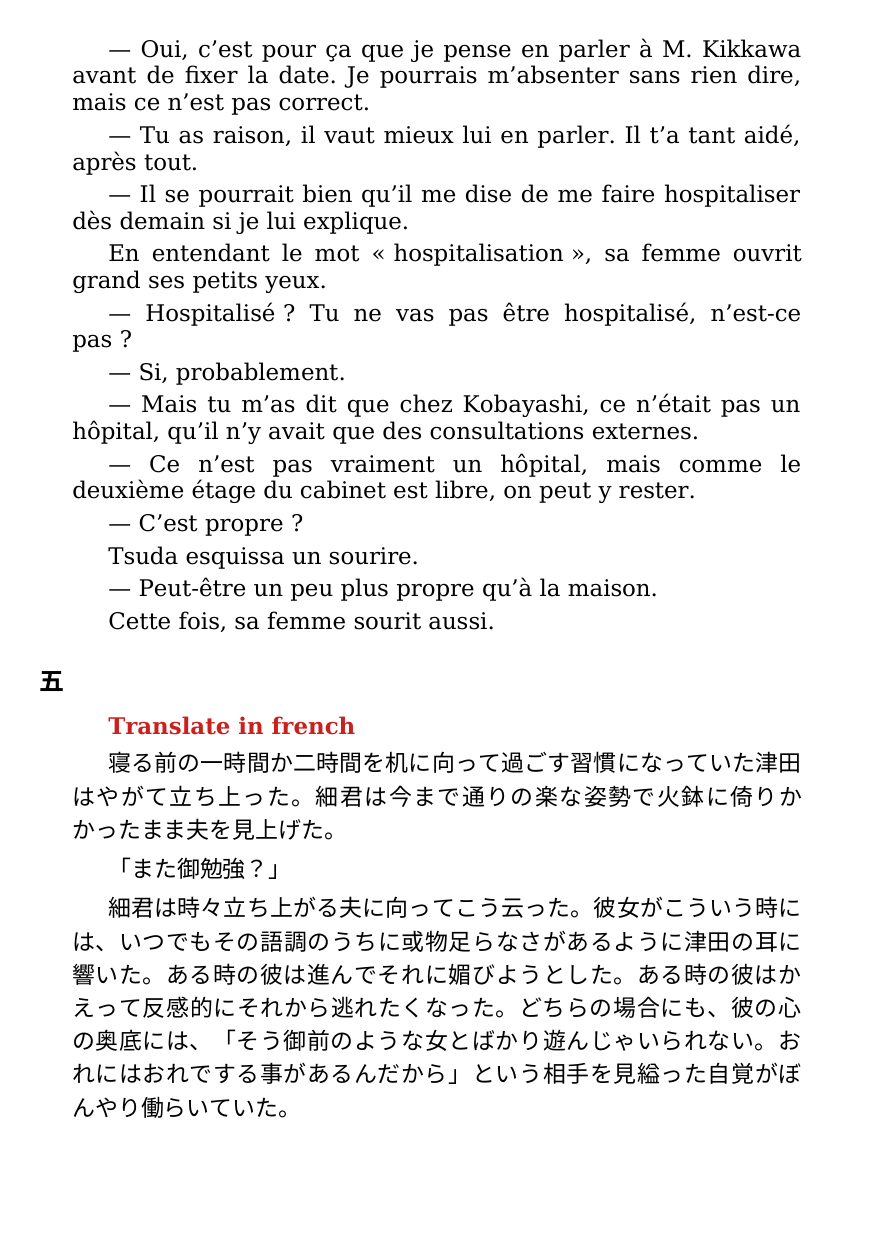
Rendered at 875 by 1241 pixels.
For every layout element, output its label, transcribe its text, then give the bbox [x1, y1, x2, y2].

text 細君は時々立ち上がる夫に向ってこう云った。彼女がこういう時には、いつでもその語調のうちに或物足らなさがあるように津田の耳に響いた。ある時の彼は進んでそれに媚びようとした。ある時の彼はかえって反感的にそれから逃れたくなった。どちらの場合にも、彼の心の奥底には、「そう御前のような女とばかり遊んじゃいられない。おれにはおれでする事があるんだから」という相手を見縊った自覚がぼんやり働らいていた。 [72, 890, 802, 1123]
text — Il se pourrait bien qu’il me dise de me faire hospitaliser dès demain si je lui explique. [72, 181, 802, 234]
text Translate in french [72, 712, 802, 739]
text Cette fois, sa femme sourit aussi. [72, 608, 802, 635]
text 「また御勉強？」 [72, 851, 802, 884]
text 寝る前の一時間か二時間を机に向って過ごす習慣になっていた津田はやがて立ち上った。細君は今まで通りの楽な姿勢で火鉢に倚りかかったまま夫を見上げた。 [72, 745, 802, 845]
text — Peut-être un peu plus propre qu’à la maison. [72, 575, 802, 602]
text — Ce n’est pas vraiment un hôpital, mais comme le deuxième étage du cabinet est libre, on peut y rester. [72, 451, 802, 504]
text — C’est propre ? [72, 510, 802, 537]
text — Mais tu m’as dit que chez Kobayashi, ce n’était pas un hôpital, qu’il n’y avait que des consultations externes. [72, 392, 802, 445]
text — Tu as raison, il vaut mieux lui en parler. Il t’a tant aidé, après tout. [72, 122, 802, 175]
text — Hospitalisé ? Tu ne vas pas être hospitalisé, n’est-ce pas ? [72, 300, 802, 353]
text — Oui, c’est pour ça que je pense en parler à M. Kikkawa avant de fixer la date. Je pourrais m’absenter sans rien dire, mais ce n’est pas correct. [72, 36, 802, 116]
text En entendant le mot « hospitalisation », sa femme ouvrit grand ses petits yeux. [72, 241, 802, 294]
subtitle 五 [36, 658, 838, 701]
text Tsuda esquissa un sourire. [72, 543, 802, 569]
text — Si, probablement. [72, 359, 802, 386]
